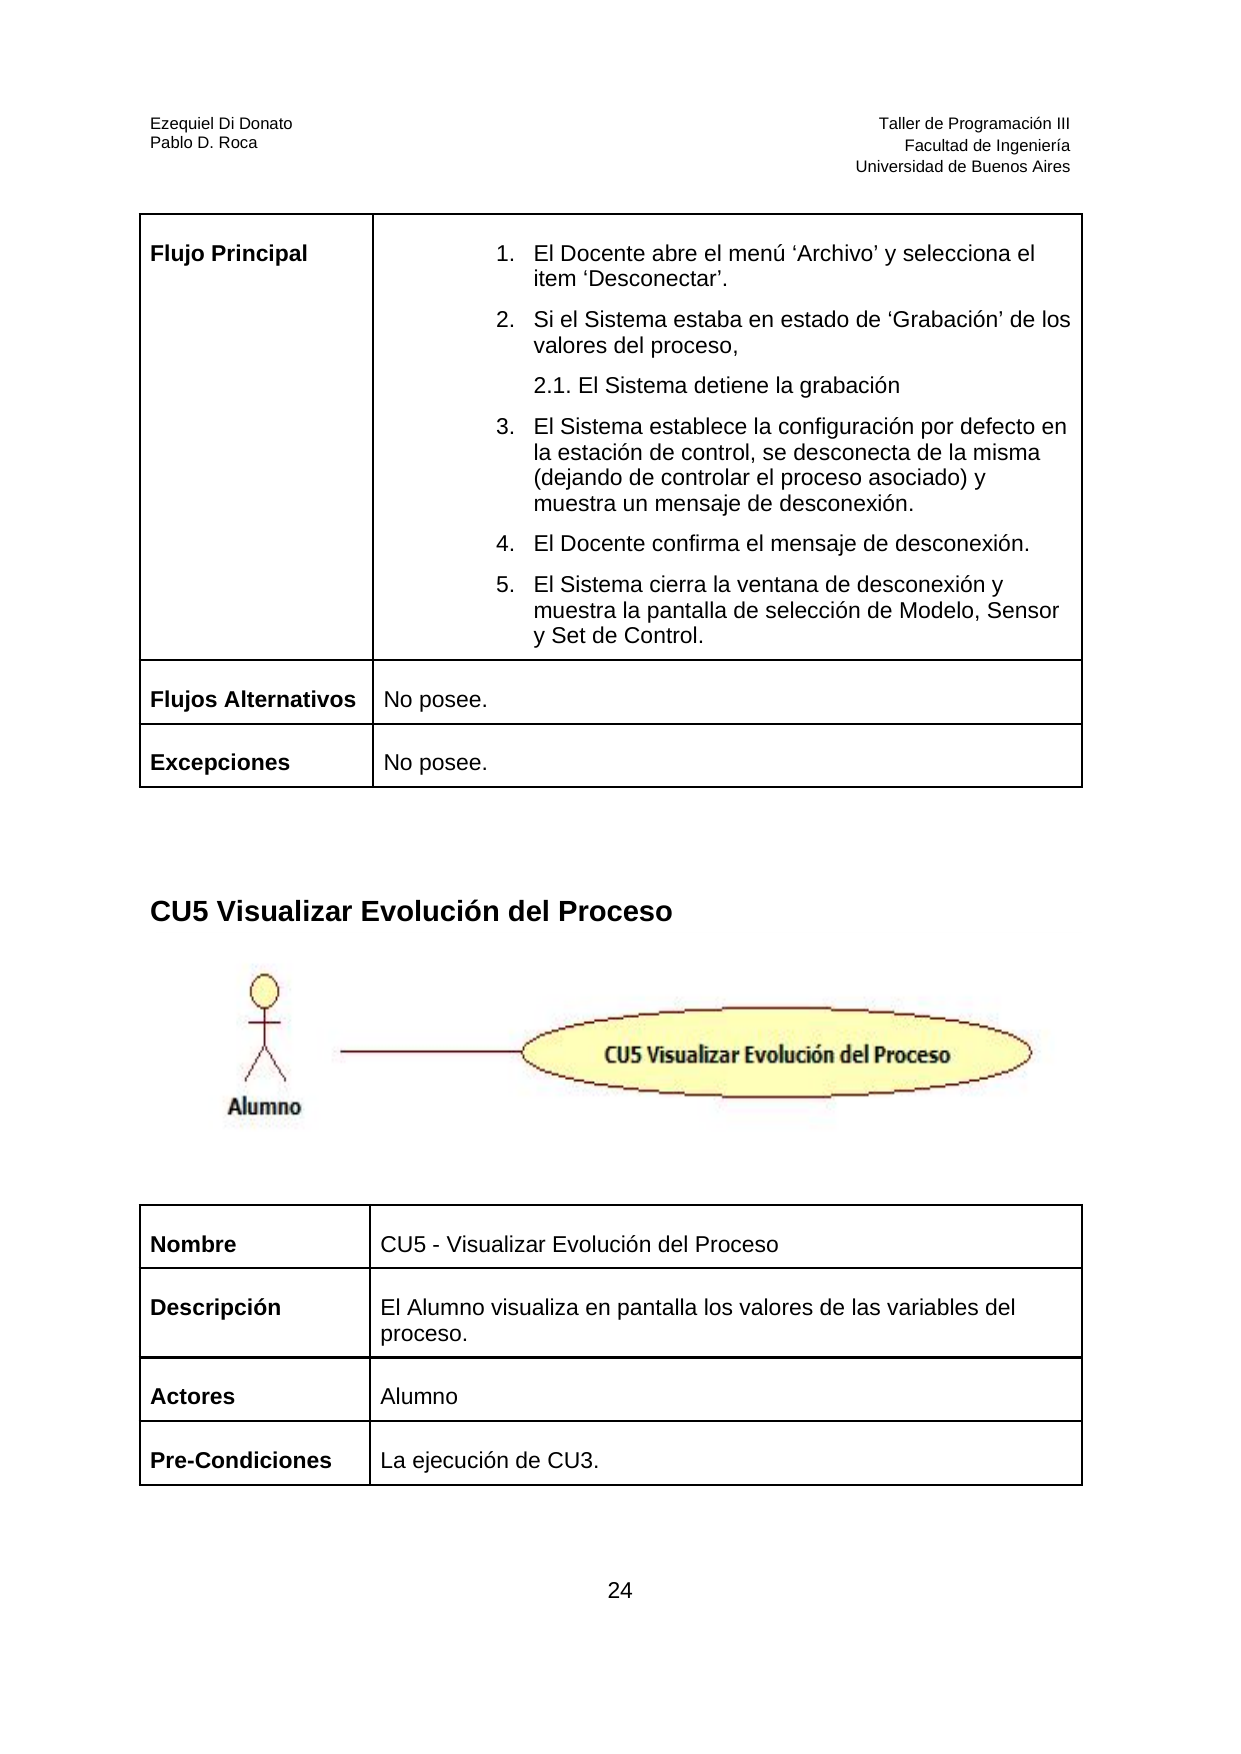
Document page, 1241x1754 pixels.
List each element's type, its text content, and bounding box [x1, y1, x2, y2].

table_cell Alumno [371, 1359, 1081, 1420]
table_cell Descripción [141, 1269, 369, 1356]
table_cell El Alumno visualiza en pantalla los valores de las variables del proceso. [371, 1269, 1081, 1356]
table_cell No posee. [374, 661, 1081, 723]
picture [156, 932, 1082, 1171]
table_cell Actores [141, 1359, 369, 1420]
table_header Nombre [141, 1206, 369, 1267]
table_cell Pre-Condiciones [141, 1422, 369, 1483]
table_cell No posee. [374, 725, 1081, 786]
table_cell El Docente abre el menú ‘Archivo’ y selecciona el item ‘Desconectar’. Si el Sistema estaba en estado de ‘Grabación’ de los valores del proceso, 2.1. El Sistema detiene la grabación El Sistema establece la configuración por defecto en la estación de control, se desconecta de la misma (dejando de controlar el proceso asociado) y muestra un mensaje de desconexión. El Docente confirma el mensaje de desconexión. El Sistema cierra la ventana de desconexión y muestra la pantalla de selección de Modelo, Sensor y Set de Control. [374, 215, 1081, 659]
table_cell Flujo Principal [141, 215, 372, 659]
table_header CU5 - Visualizar Evolución del Proceso [371, 1206, 1081, 1267]
subtitle CU5 Visualizar Evolución del Proceso [150, 895, 1090, 927]
table_cell Excepciones [141, 725, 372, 786]
table_cell La ejecución de CU3. [371, 1422, 1081, 1483]
table_cell Flujos Alternativos [141, 661, 372, 723]
